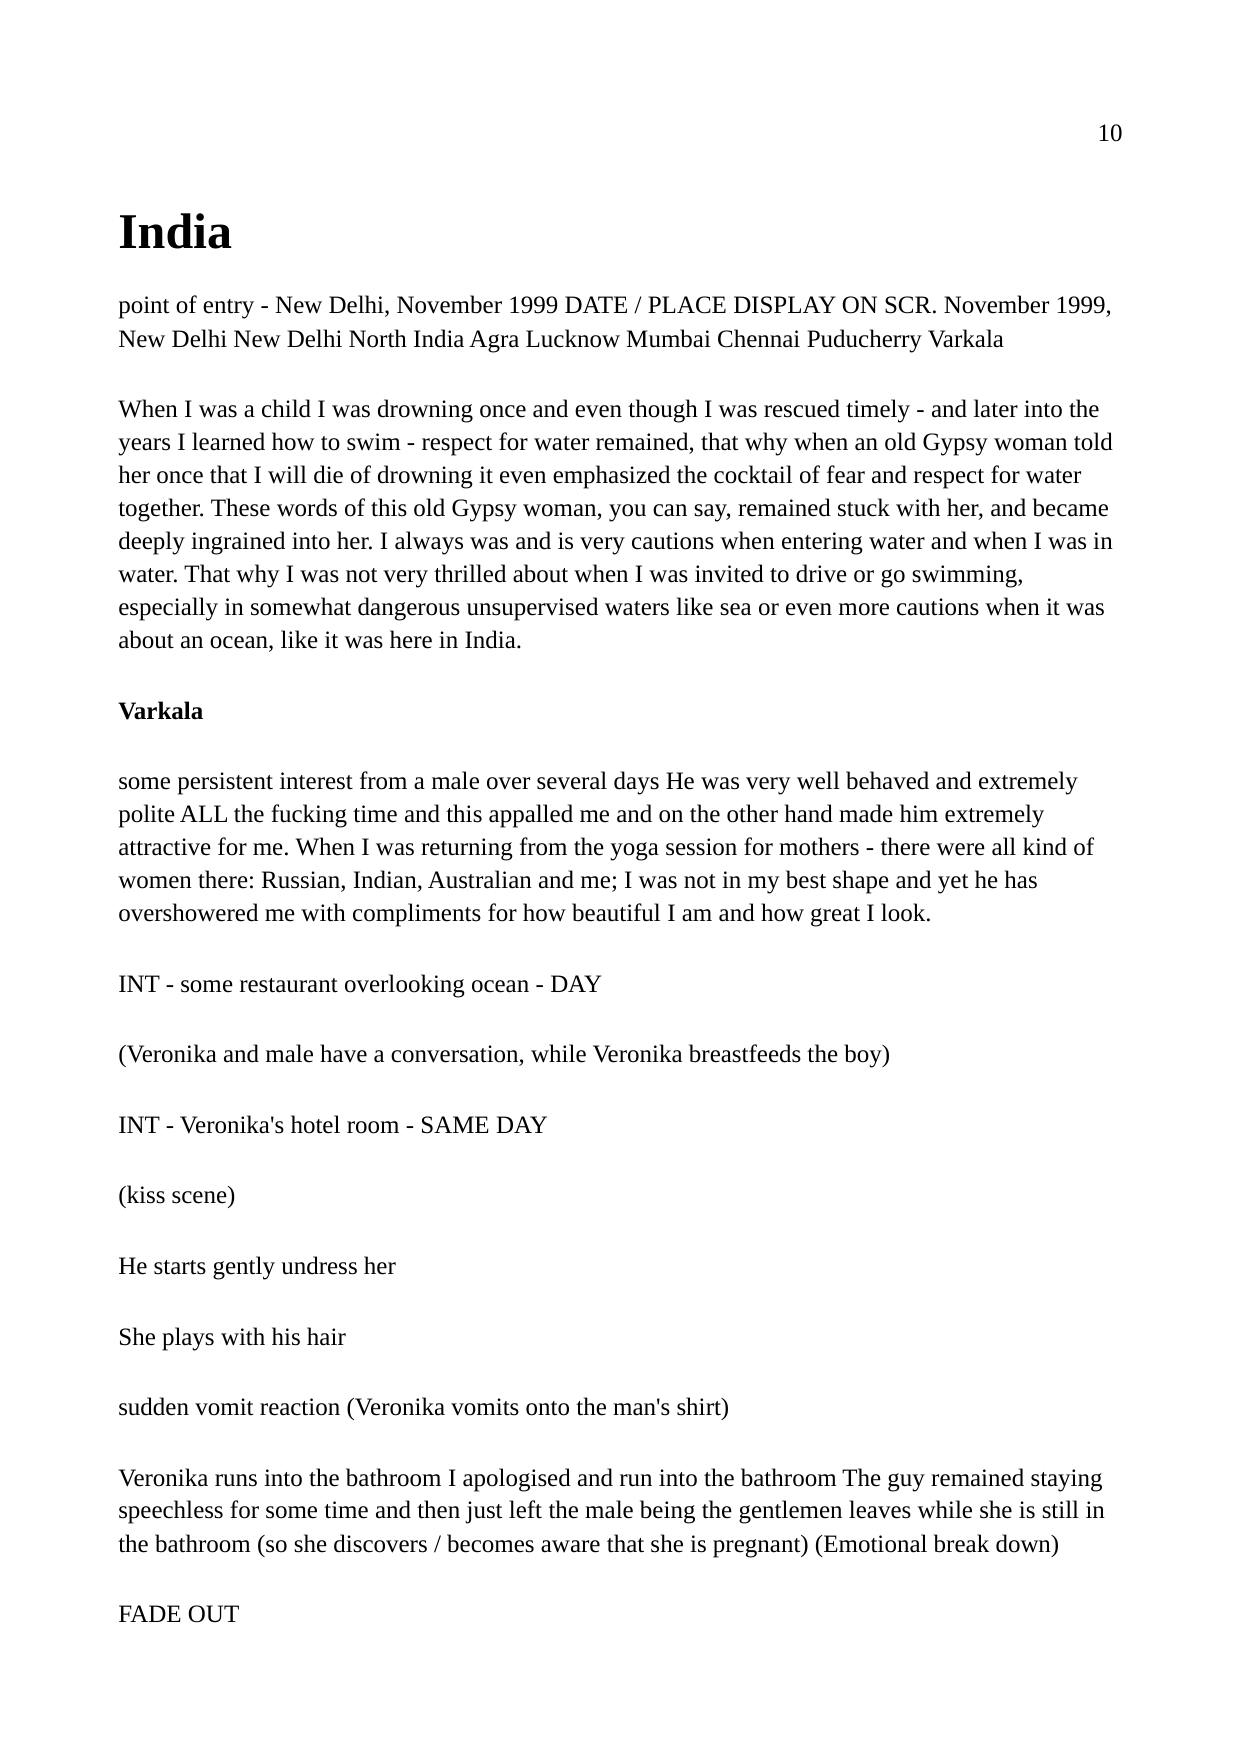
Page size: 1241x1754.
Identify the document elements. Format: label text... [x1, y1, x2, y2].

text (kiss scene) [118, 1181, 1122, 1209]
text She plays with his hair [118, 1322, 1122, 1350]
text Varkala [118, 696, 1122, 724]
text FADE OUT [118, 1599, 1122, 1628]
subtitle India [118, 202, 1122, 259]
text Veronika runs into the bathroom I apologised and run into the bathroom The guy remained staying speechless for some time and then just left the male being the gentlemen leaves while she is still in the bathroom (so she discovers / becomes aware that she is pregnant) (Emotional break down) [118, 1463, 1122, 1557]
text sudden vomit reaction (Veronika vomits onto the man's shirt) [118, 1392, 1122, 1421]
text He starts gently undress her [118, 1251, 1122, 1280]
text INT - some restaurant overlooking ocean - DAY [118, 969, 1122, 998]
text When I was a child I was drowning once and even though I was rescued timely - and later into the years I learned how to swim - respect for water remained, that why when an old Gypsy woman told her once that I will die of drowning it even emphasized the cocktail of fear and respect for water together. These words of this old Gypsy woman, you can say, remained stuck with her, and became deeply ingrained into her. I always was and is very cautions when entering water and when I was in water. That why I was not very thrilled about when I was invited to drive or go swimming, especially in somewhat dangerous unsupervised waters like sea or even more cautions when it was about an ocean, like it was here in India. [118, 394, 1122, 654]
text point of entry - New Delhi, November 1999 DATE / PLACE DISPLAY ON SCR. November 1999, New Delhi New Delhi North India Agra Lucknow Mumbai Chennai Puducherry Varkala [118, 291, 1122, 352]
text (Veronika and male have a conversation, while Veronika breastfeeds the boy) [118, 1039, 1122, 1068]
text some persistent interest from a male over several days He was very well behaved and extremely polite ALL the fucking time and this appalled me and on the other hand made him extremely attractive for me. When I was returning from the yoga session for mothers - there were all kind of women there: Russian, Indian, Australian and me; I was not in my best shape and yet he has overshowered me with compliments for how beautiful I am and how great I look. [118, 766, 1122, 927]
text INT - Veronika's hotel room - SAME DAY [118, 1110, 1122, 1139]
